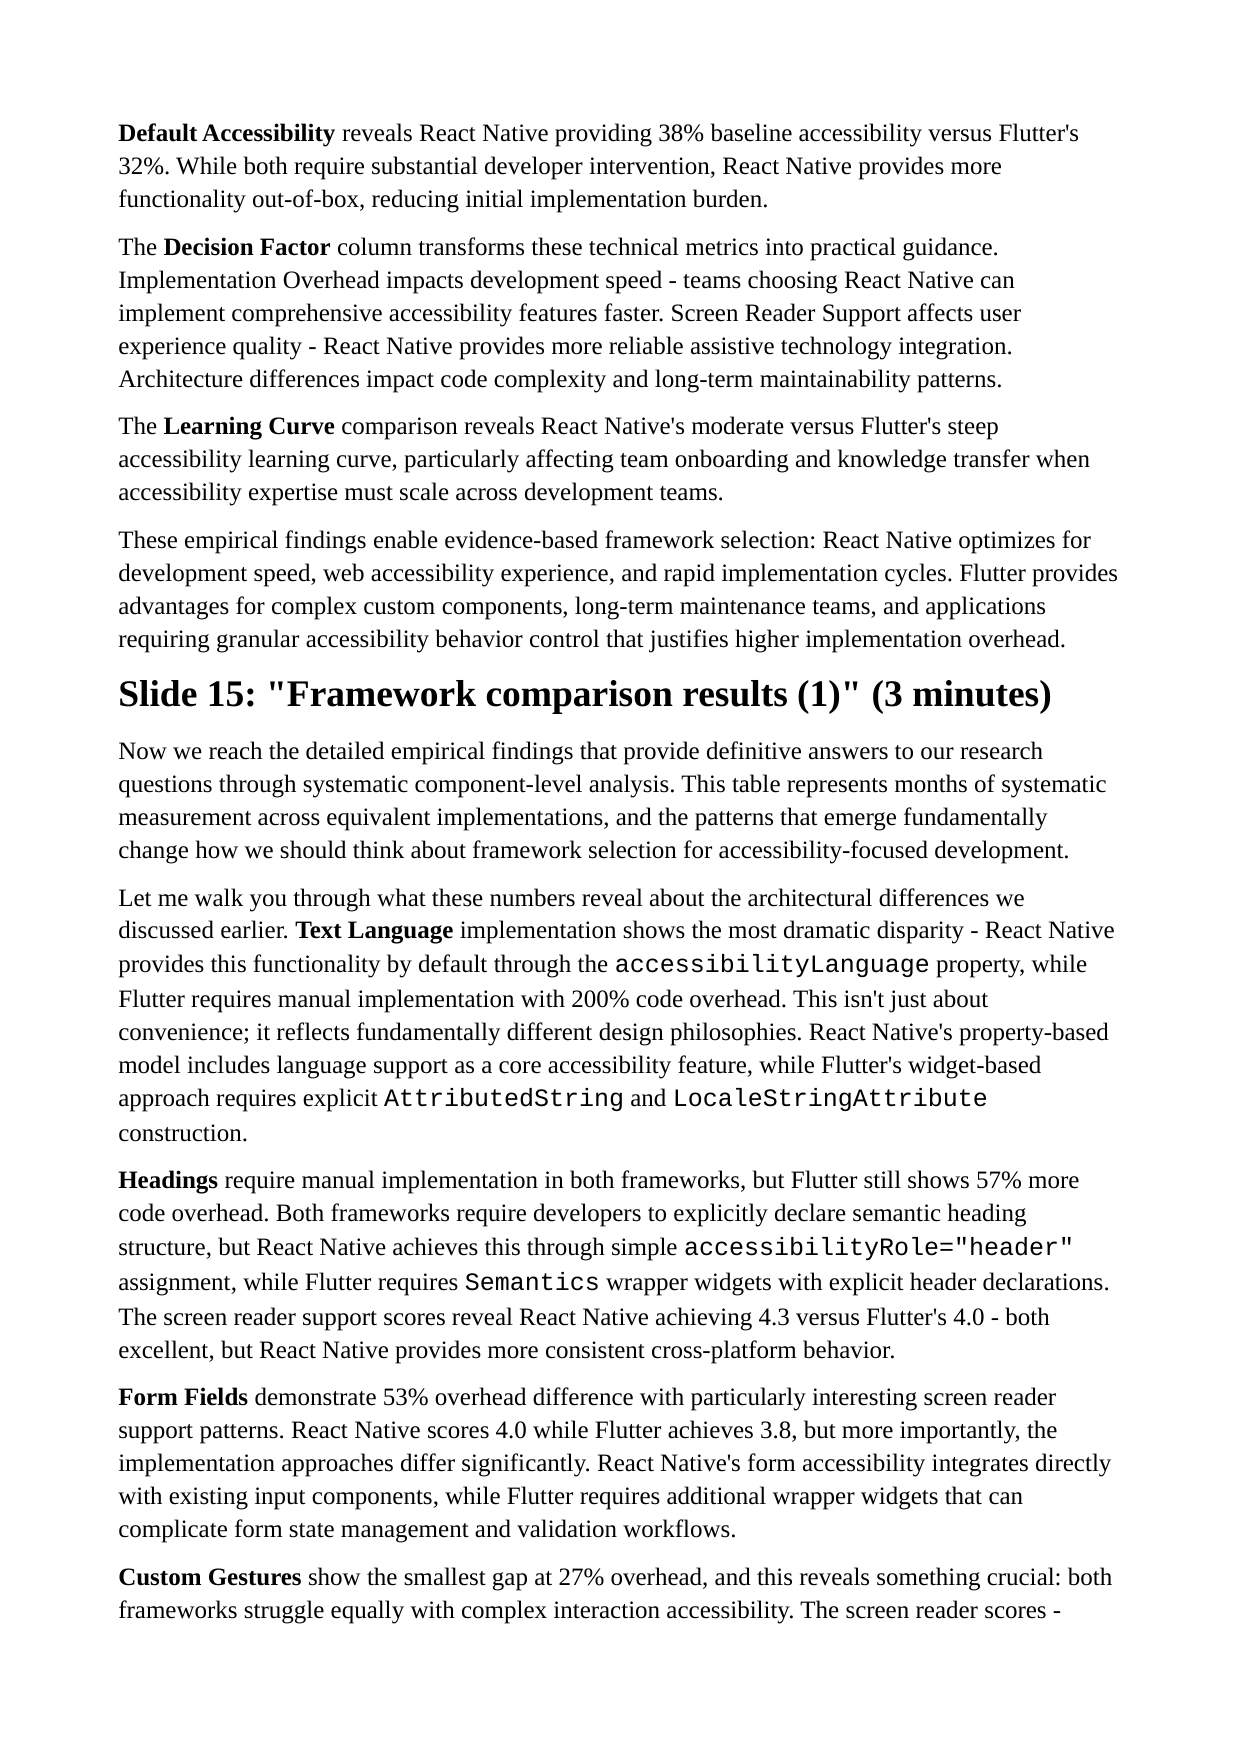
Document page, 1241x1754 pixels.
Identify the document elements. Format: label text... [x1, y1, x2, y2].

text The Decision Factor column transforms these technical metrics into practical guidance. Implementation Overhead impacts development speed - teams choosing React Native can implement comprehensive accessibility features faster. Screen Reader Support affects user experience quality - React Native provides more reliable assistive technology integration. Architecture differences impact code complexity and long-term maintainability patterns. [118, 232, 1122, 393]
text Default Accessibility reveals React Native providing 38% baseline accessibility versus Flutter's 32%. While both require substantial developer intervention, React Native provides more functionality out-of-box, reducing initial implementation burden. [118, 118, 1122, 213]
text These empirical findings enable evidence-based framework selection: React Native optimizes for development speed, web accessibility experience, and rapid implementation cycles. Flutter provides advantages for complex custom components, long-term maintenance teams, and applications requiring granular accessibility behavior control that justifies higher implementation overhead. [118, 525, 1122, 653]
text Headings require manual implementation in both frameworks, but Flutter still shows 57% more code overhead. Both frameworks require developers to explicitly declare semantic heading structure, but React Native achieves this through simple accessibilityRole="header" assignment, while Flutter requires Semantics wrapper widgets with explicit header declarations. The screen reader support scores reveal React Native achieving 4.3 versus Flutter's 4.0 - both excellent, but React Native provides more consistent cross-platform behavior. [118, 1166, 1122, 1363]
text Custom Gestures show the smallest gap at 27% overhead, and this reveals something crucial: both frameworks struggle equally with complex interaction accessibility. The screen reader scores [118, 1562, 1122, 1624]
subtitle Slide 15: "Framework comparison results (1)" (3 minutes) [118, 672, 1122, 715]
text The Learning Curve comparison reveals React Native's moderate versus Flutter's steep accessibility learning curve, particularly affecting team onboarding and knowledge transfer when accessibility expertise must scale across development teams. [118, 411, 1122, 506]
text Form Fields demonstrate 53% overhead difference with particularly interesting screen reader support patterns. React Native scores 4.0 while Flutter achieves 3.8, but more importantly, the implementation approaches differ significantly. React Native's form accessibility integrates directly with existing input components, while Flutter requires additional wrapper widgets that can complicate form state management and validation workflows. [118, 1382, 1122, 1543]
text Let me walk you through what these numbers reveal about the architectural differences we discussed earlier. Text Language implementation shows the most dramatic disparity - React Native provides this functionality by default through the accessibilityLanguage property, while Flutter requires manual implementation with 200% code overhead. This isn't just about convenience; it reflects fundamentally different design philosophies. React Native's property-based model includes language support as a core accessibility feature, while Flutter's widget-based approach requires explicit AttributedString and LocaleStringAttribute construction. [118, 883, 1122, 1147]
text Now we reach the detailed empirical findings that provide definitive answers to our research questions through systematic component-level analysis. This table represents months of systematic measurement across equivalent implementations, and the patterns that emerge fundamentally change how we should think about framework selection for accessibility-focused development. [118, 736, 1122, 864]
